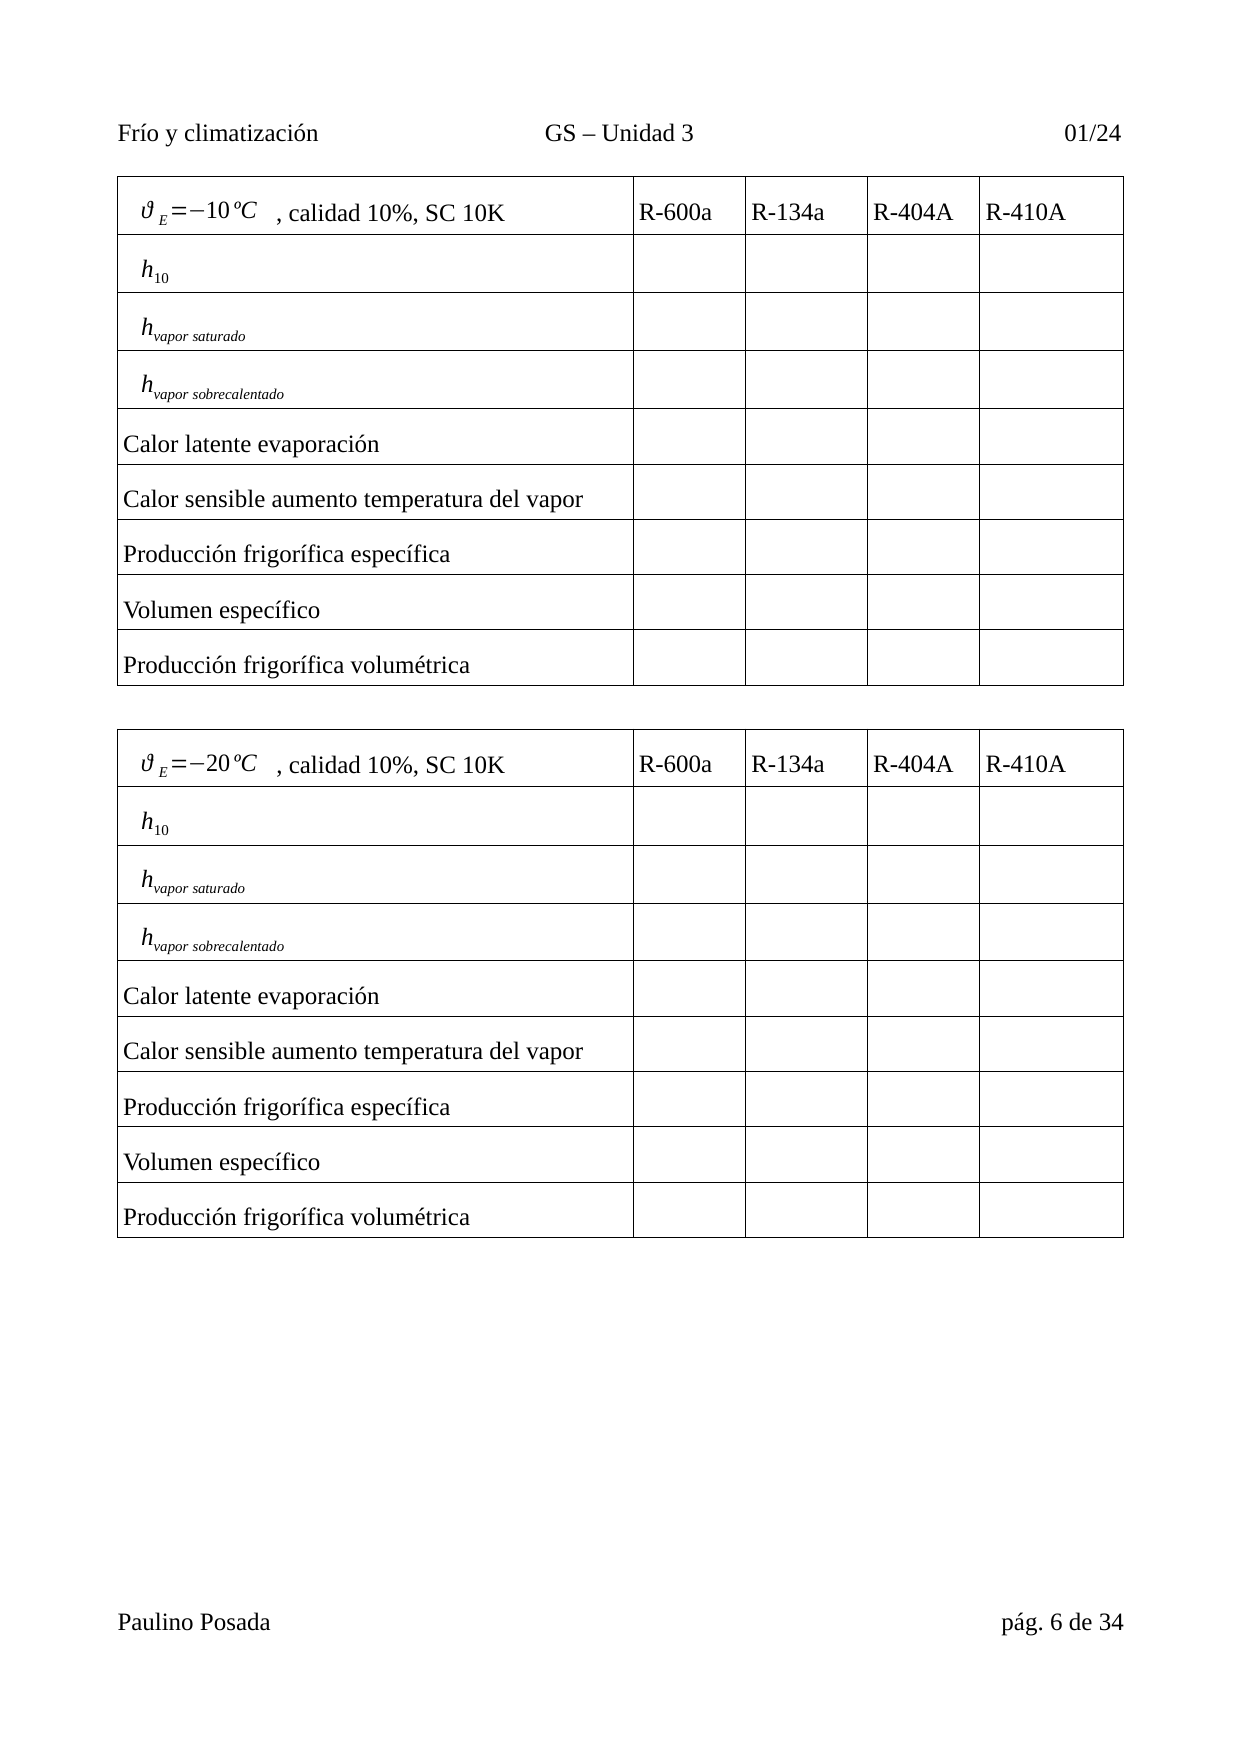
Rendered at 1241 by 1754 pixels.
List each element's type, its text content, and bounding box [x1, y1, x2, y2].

table_cell [746, 1127, 867, 1182]
table_cell [980, 575, 1123, 629]
table_cell [634, 409, 745, 463]
table_cell [868, 961, 979, 1016]
table_cell [634, 1183, 745, 1237]
table_header R-410A [980, 177, 1123, 234]
table_cell Producción frigorífica volumétrica [118, 630, 633, 685]
table_cell [980, 465, 1123, 519]
table_cell [634, 293, 745, 350]
table_cell [868, 409, 979, 463]
table_cell [746, 465, 867, 519]
table_cell [868, 904, 979, 960]
table_cell [118, 904, 633, 960]
table_cell [746, 846, 867, 902]
table_cell [868, 235, 979, 292]
table_cell [746, 1072, 867, 1126]
table_cell [746, 961, 867, 1016]
table_cell [868, 846, 979, 902]
table_cell [980, 293, 1123, 350]
table_header R-134a [746, 177, 867, 234]
table_cell [980, 630, 1123, 685]
table_cell Calor latente evaporación [118, 961, 633, 1016]
table_cell [868, 465, 979, 519]
table_cell Producción frigorífica específica [118, 1072, 633, 1126]
table_cell [634, 961, 745, 1016]
table_cell [980, 1183, 1123, 1237]
table_cell [634, 787, 745, 844]
table_cell [634, 520, 745, 574]
table_cell [746, 351, 867, 408]
table_cell [118, 351, 633, 408]
table_cell [746, 1183, 867, 1237]
table_cell [634, 235, 745, 292]
table_cell [746, 409, 867, 463]
table_cell Producción frigorífica específica [118, 520, 633, 574]
table_cell [980, 520, 1123, 574]
table_cell [868, 1072, 979, 1126]
table_cell [980, 1127, 1123, 1182]
table_cell [118, 787, 633, 844]
table_cell [746, 630, 867, 685]
table_cell Volumen específico [118, 1127, 633, 1182]
table_cell [634, 1072, 745, 1126]
table_cell [118, 293, 633, 350]
table_cell [634, 351, 745, 408]
table_cell [118, 235, 633, 292]
table_cell [746, 293, 867, 350]
table_cell [868, 1017, 979, 1071]
table_header R-600a [634, 730, 745, 786]
table_cell [746, 235, 867, 292]
table_cell Calor sensible aumento temperatura del vapor [118, 465, 633, 519]
table_header R-410A [980, 730, 1123, 786]
table_cell [746, 1017, 867, 1071]
table_cell [634, 1017, 745, 1071]
table_cell [980, 787, 1123, 844]
table_cell [980, 409, 1123, 463]
table_cell [980, 1017, 1123, 1071]
table_cell [868, 351, 979, 408]
table_cell [746, 904, 867, 960]
table_cell [868, 520, 979, 574]
table_cell [868, 1127, 979, 1182]
table_cell [980, 235, 1123, 292]
table_cell Calor sensible aumento temperatura del vapor [118, 1017, 633, 1071]
table_header , calidad 10%, SC 10K [118, 177, 633, 234]
table_cell [634, 846, 745, 902]
table_cell [980, 846, 1123, 902]
table_cell [634, 575, 745, 629]
table_cell [980, 961, 1123, 1016]
table_cell Producción frigorífica volumétrica [118, 1183, 633, 1237]
table_header R-404A [868, 730, 979, 786]
table_cell [634, 465, 745, 519]
table_cell [868, 575, 979, 629]
table_cell [634, 904, 745, 960]
table_cell Calor latente evaporación [118, 409, 633, 463]
table_cell [746, 787, 867, 844]
table_cell [634, 630, 745, 685]
table_cell [746, 575, 867, 629]
table_header , calidad 10%, SC 10K [118, 730, 633, 786]
table_cell [868, 630, 979, 685]
table_header R-134a [746, 730, 867, 786]
table_cell [634, 1127, 745, 1182]
table_cell [118, 846, 633, 902]
table_header R-600a [634, 177, 745, 234]
table_header R-404A [868, 177, 979, 234]
table_cell [868, 1183, 979, 1237]
table_cell Volumen específico [118, 575, 633, 629]
table_cell [746, 520, 867, 574]
table_cell [868, 293, 979, 350]
table_cell [868, 787, 979, 844]
table_cell [980, 351, 1123, 408]
table_cell [980, 1072, 1123, 1126]
table_cell [980, 904, 1123, 960]
